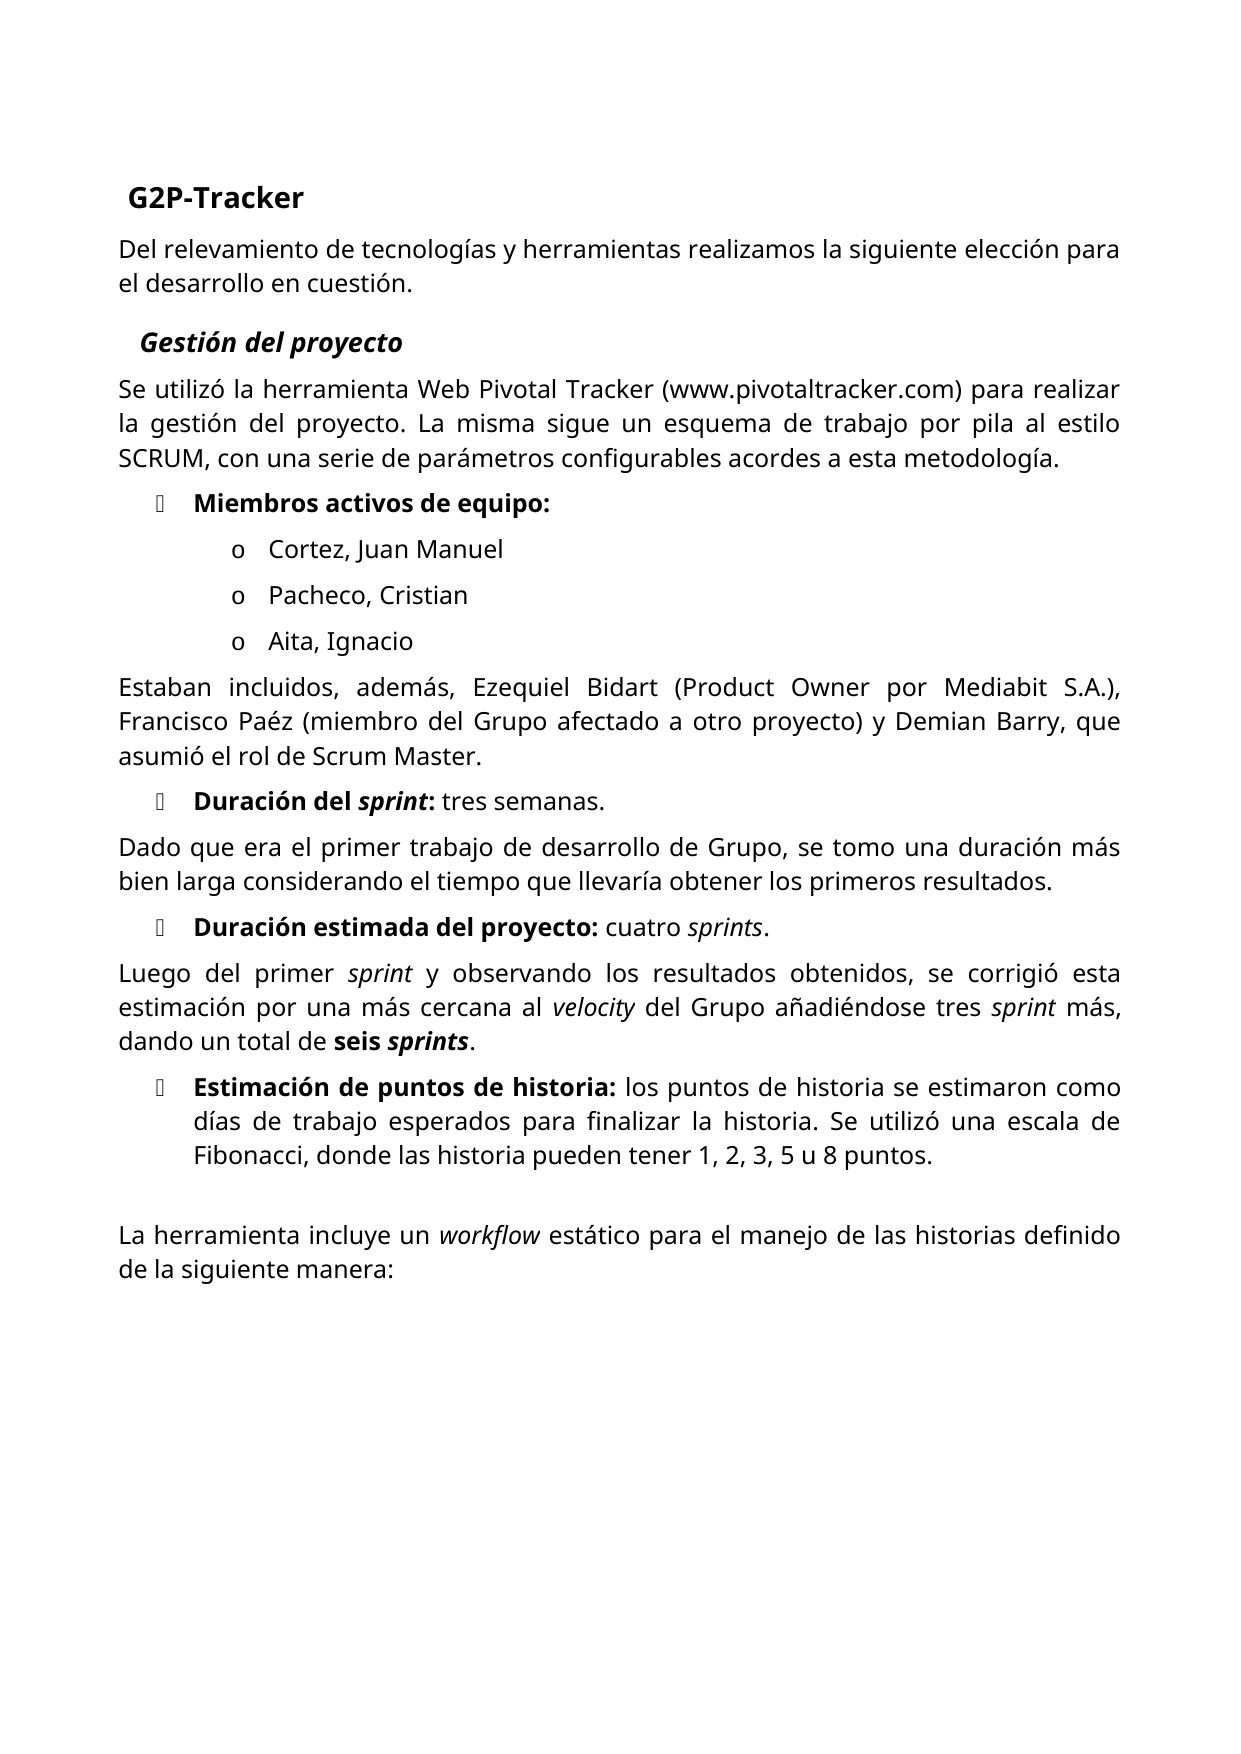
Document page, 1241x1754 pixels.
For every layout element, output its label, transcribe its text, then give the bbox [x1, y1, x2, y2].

list Cortez, Juan Manuel [504, 532, 1122, 566]
subtitle Gestión del proyecto [139, 323, 1122, 360]
subtitle G2P-Tracker [304, 177, 1113, 217]
text Luego del primer sprint y observando los resultados obtenidos, se corrigió esta estimación por una más cercana al velocity del Grupo añadiéndose tres sprint más, dando un total de seis sprints. [482, 1024, 1122, 1058]
list Miembros activos de equipo: [156, 486, 193, 520]
list Pacheco, Cristian [231, 578, 268, 612]
list Duración estimada del proyecto: cuatro sprints. [156, 910, 193, 944]
text La herramienta incluye un workflow estático para el manejo de las historias definido de la siguiente manera: [118, 1183, 1122, 1218]
list Pacheco, Cristian [469, 578, 1122, 612]
list Duración del sprint: tres semanas. [612, 784, 1122, 818]
list Duración estimada del proyecto: cuatro sprints. [776, 910, 1122, 944]
list Aita, Ignacio [231, 624, 268, 658]
text Del relevamiento de tecnologías y herramientas realizamos la siguiente elección para el desarrollo en cuestión. [420, 266, 1122, 300]
list Aita, Ignacio [414, 624, 1122, 658]
list Estimación de puntos de historia: los puntos de historia se estimaron como días de trabajo esperados para finalizar la historia. Se utilizó una escala de Fibonacci, donde las historia pueden tener 1, 2, 3, 5 u 8 puntos. [156, 1069, 1122, 1172]
text Estaban incluidos, además, Ezequiel Bidart (Product Owner por Mediabit S.A.), Francisco Paéz (miembro del Grupo afectado a otro proyecto) y Demian Barry, que asumió el rol de Scrum Master. [489, 738, 1122, 772]
list Miembros activos de equipo: [550, 486, 1122, 520]
text La herramienta incluye un workflow estático para el manejo de las historias definido de la siguiente manera: [394, 1252, 1122, 1286]
list Cortez, Juan Manuel [231, 532, 268, 566]
list Duración del sprint: tres semanas. [156, 784, 193, 818]
